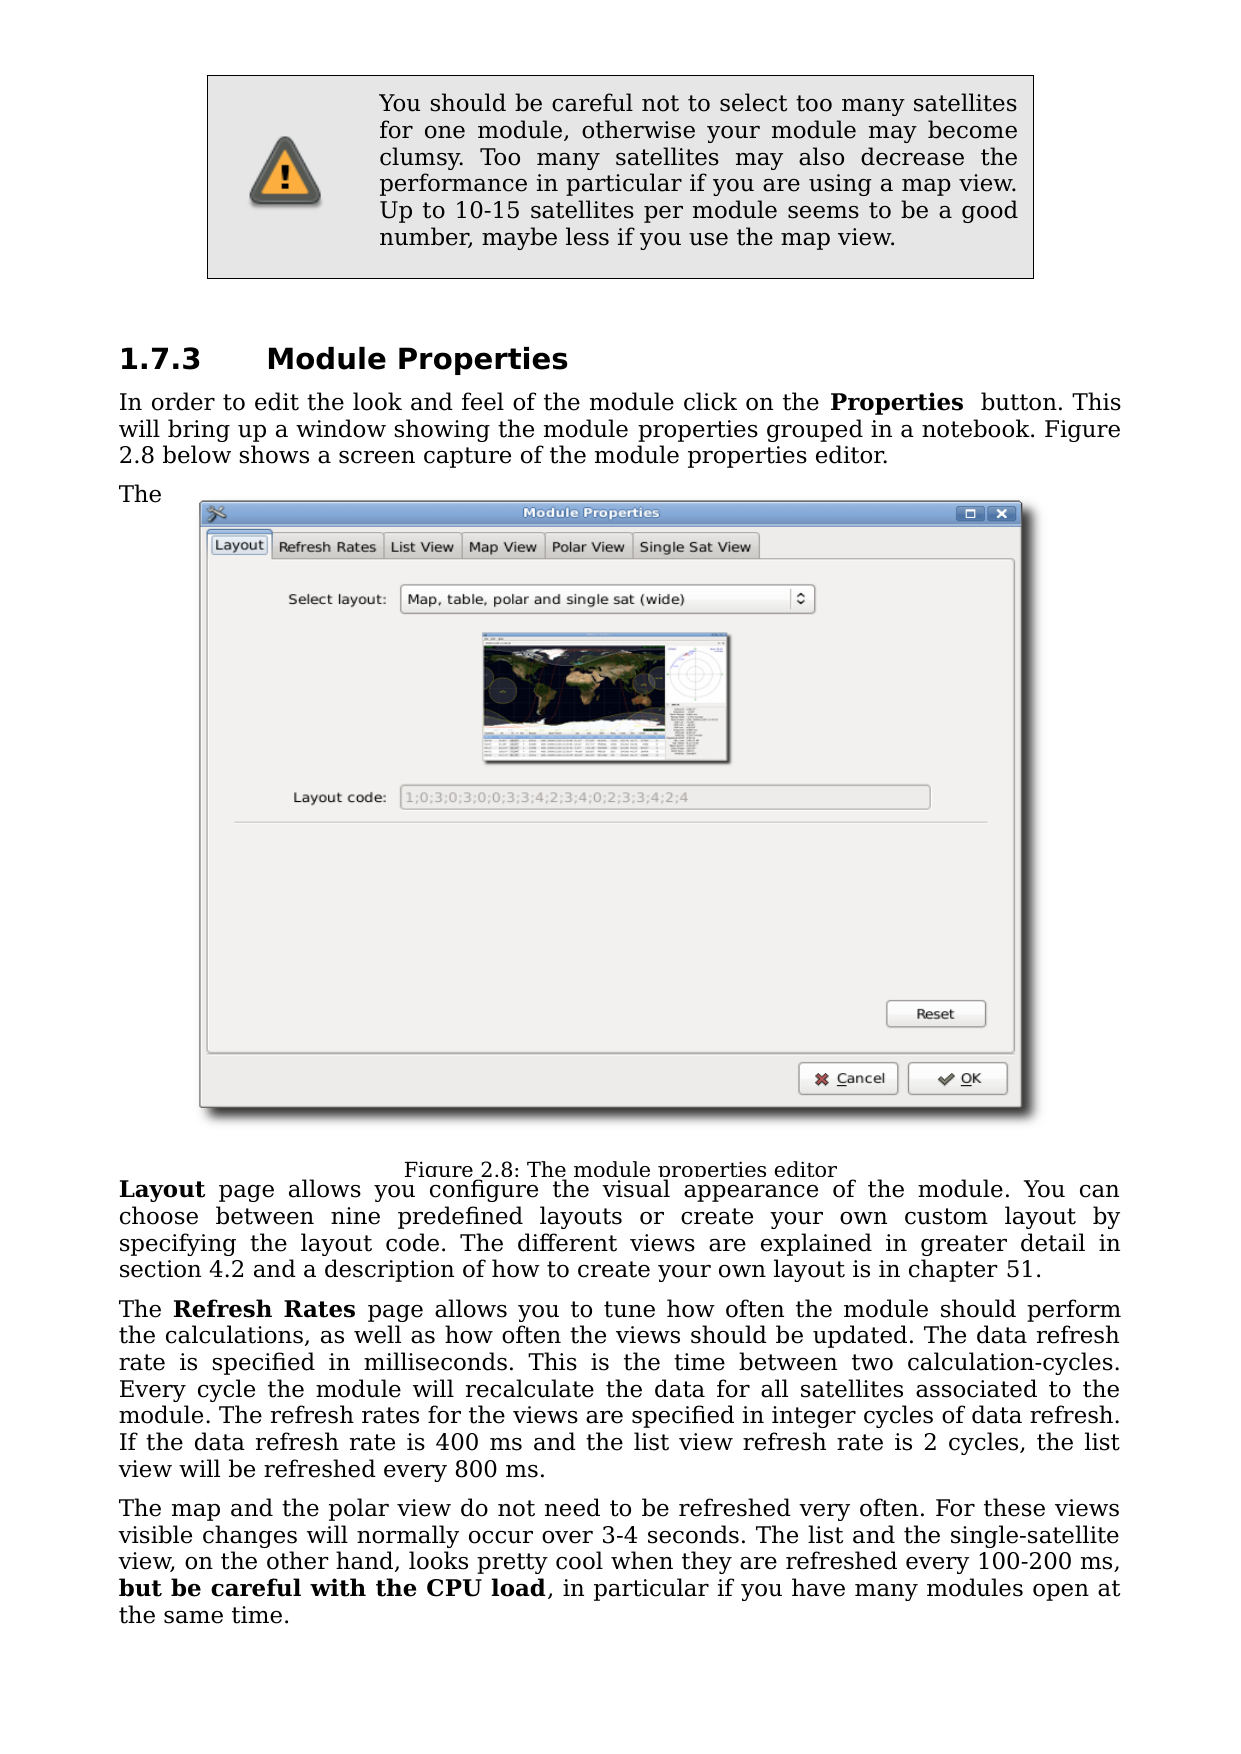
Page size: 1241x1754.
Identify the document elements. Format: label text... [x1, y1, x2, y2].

text In order to edit the look and feel of the module click on the Properties button. This will bring up a window showing the module properties grouped in a notebook. Figure 2.8 below shows a screen capture of the module properties editor. [118, 389, 1122, 469]
subtitle Module Properties [118, 342, 1122, 376]
table_header [208, 76, 364, 278]
table_header You should be careful not to select too many satellites for one module, otherwise your module may become clumsy. Too many satellites may also decrease the performance in particular if you are using a map view. Up to 10-15 satellites per module seems to be a good number, maybe less if you use the map view. [364, 76, 1033, 278]
text The Layout page allows you configure the visual appearance of the module. You can choose between nine predefined layouts or create your own custom layout by specifying the layout code. The different views are explained in greater detail in section 4.2 and a description of how to create your own layout is in chapter 8. [118, 482, 1122, 1283]
text The Refresh Rates page allows you to tune how often the module should perform the calculations, as well as how often the views should be updated. The data refresh rate is specified in milliseconds. This is the time between two calculation-cycles. Every cycle the module will recalculate the data for all satellites associated to the module. The refresh rates for the views are specified in integer cycles of data refresh. If the data refresh rate is 400 ms and the list view refresh rate is 2 cycles, the list view will be refreshed every 800 ms. [118, 1296, 1122, 1483]
text The map and the polar view do not need to be refreshed very often. For these views visible changes will normally occur over 3-4 seconds. The list and the single-satellite view, on the other hand, looks pretty cool when they are refreshed every 100-200 ms, but be careful with the CPU load, in particular if you have many modules open at the same time. [118, 1495, 1122, 1629]
text Figure 2.8: The module properties editor [177, 1158, 1063, 1176]
